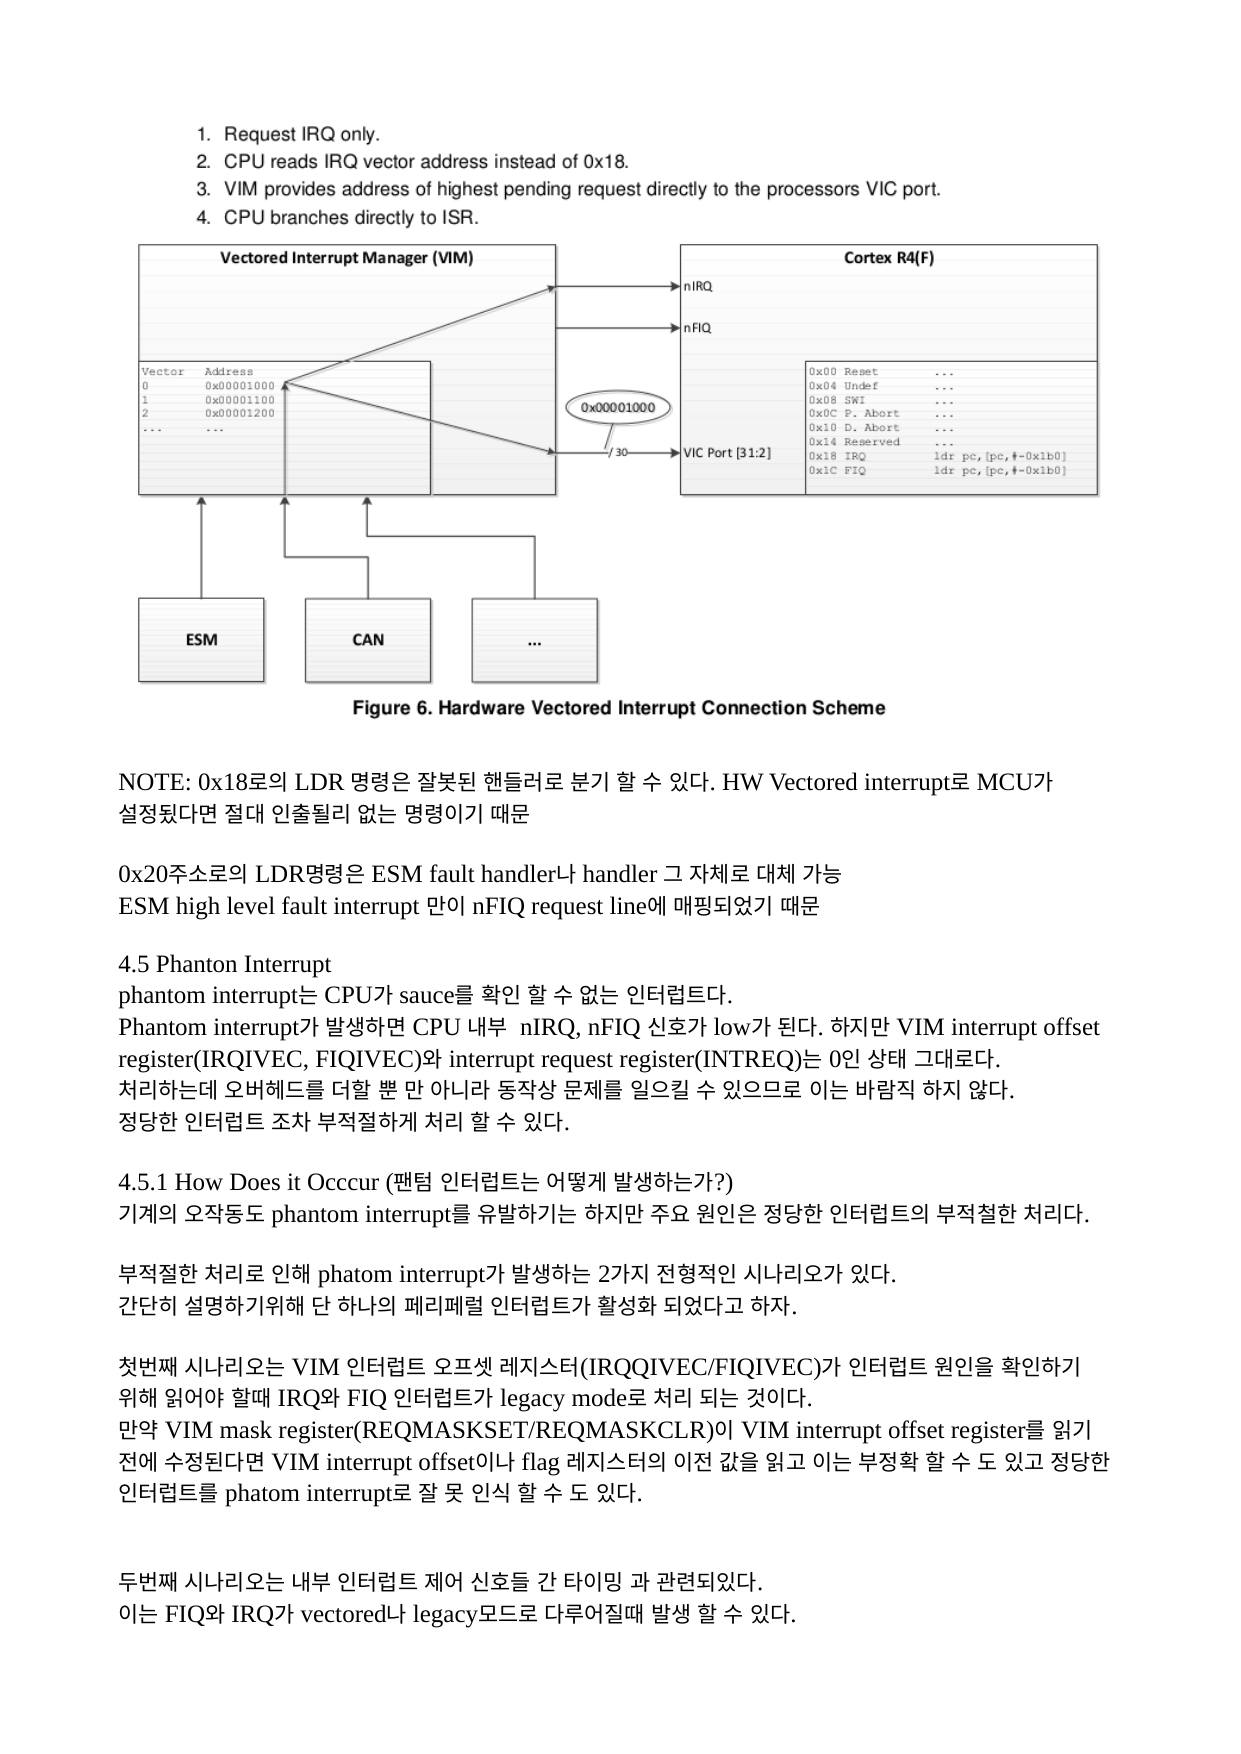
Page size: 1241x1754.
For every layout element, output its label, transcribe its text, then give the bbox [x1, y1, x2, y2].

text 기계의 오작동도 phantom interrupt를 유발하기는 하지만 주요 원인은 정당한 인터럽트의 부적철한 처리다. [118, 1197, 1122, 1229]
text 부적절한 처리로 인해 phatom interrupt가 발생하는 2가지 전형적인 시나리오가 있다. [118, 1257, 1122, 1289]
text phantom interrupt는 CPU가 sauce를 확인 할 수 없는 인터럽트다. [118, 978, 1122, 1010]
text 두번째 시나리오는 내부 인터럽트 제어 신호들 간 타이밍 과 관련되있다. [118, 1565, 1122, 1597]
text ESM high level fault interrupt 만이 nFIQ request line에 매핑되었기 때문 [118, 889, 1122, 921]
text Phantom interrupt가 발생하면 CPU 내부 nIRQ, nFIQ 신호가 low가 된다. 하지만 VIM interrupt offset register(IRQIVEC, FIQIVEC)와 interrupt request register(INTREQ)는 0인 상태 그대로다. [118, 1010, 1122, 1073]
text NOTE: 0x18로의 LDR 명령은 잘봇된 핸들러로 분기 할 수 있다. HW Vectored interrupt로 MCU가 설정됬다면 절대 인출될리 없는 명령이기 때문 [118, 765, 1122, 829]
text 4.5 Phanton Interrupt [118, 949, 1122, 978]
text 만약 VIM mask register(REQMASKSET/REQMASKCLR)이 VIM interrupt offset register를 읽기 전에 수정된다면 VIM interrupt offset이나 flag 레지스터의 이전 값을 읽고 이는 부정확 할 수 도 있고 정당한 인터럽트를 phatom interrupt로 잘 못 인식 할 수 도 있다. [118, 1413, 1122, 1508]
text 0x20주소로의 LDR명령은 ESM fault handler나 handler 그 자체로 대체 가능 [118, 857, 1122, 889]
text 4.5.1 How Does it Occcur (팬텀 인터럽트는 어떻게 발생하는가?) [118, 1165, 1122, 1197]
text 간단히 설명하기위해 단 하나의 페리페럴 인터럽트가 활성화 되었다고 하자. [118, 1289, 1122, 1321]
text 정당한 인터럽트 조차 부적절하게 처리 할 수 있다. [118, 1105, 1122, 1137]
text 이는 FIQ와 IRQ가 vectored나 legacy모드로 다루어질때 발생 할 수 있다. [118, 1597, 1122, 1629]
text 첫번째 시나리오는 VIM 인터럽트 오프셋 레지스터(IRQQIVEC/FIQIVEC)가 인터럽트 원인을 확인하기 위해 읽어야 할때 IRQ와 FIQ 인터럽트가 legacy mode로 처리 되는 것이다. [118, 1349, 1122, 1413]
text 처리하는데 오버헤드를 더할 뿐 만 아니라 동작상 문제를 일으킬 수 있으므로 이는 바람직 하지 않다. [118, 1073, 1122, 1105]
picture [118, 118, 1123, 737]
